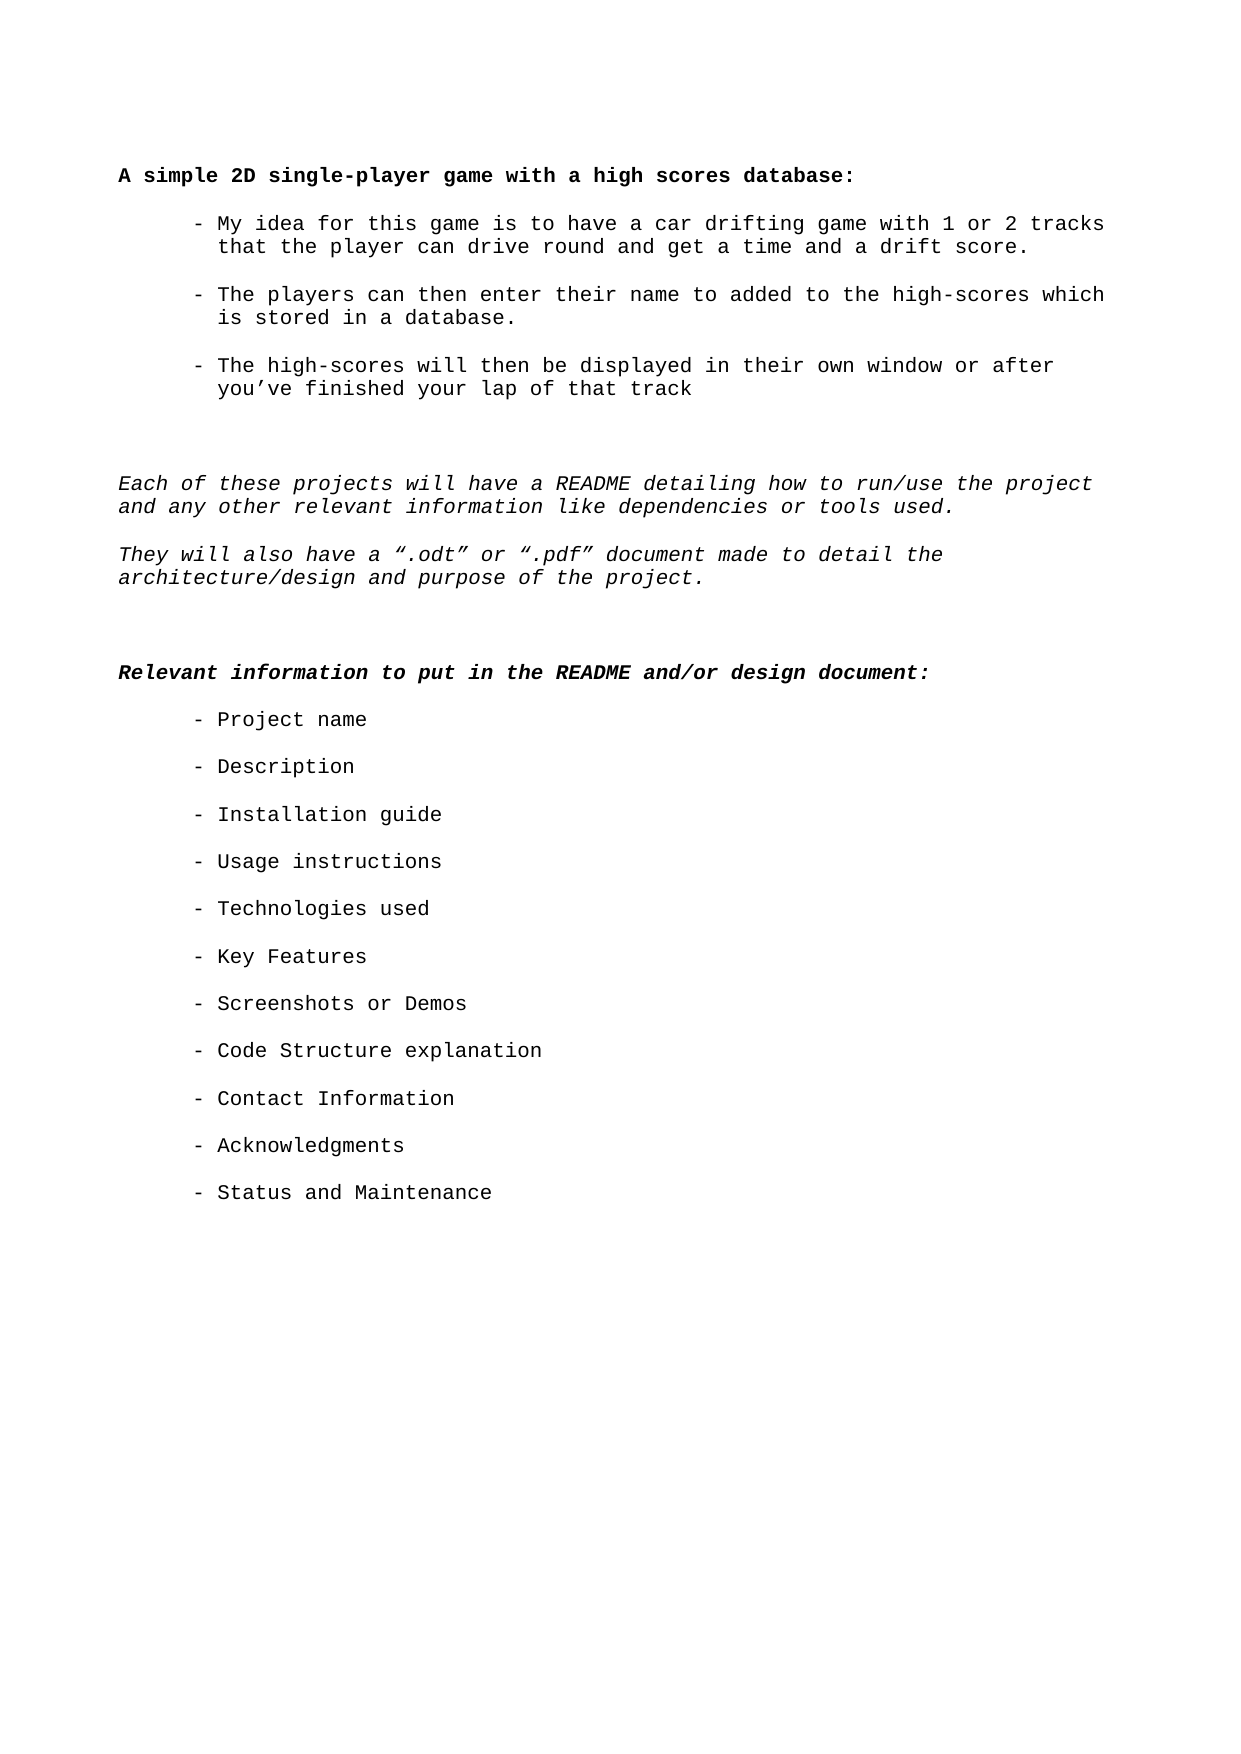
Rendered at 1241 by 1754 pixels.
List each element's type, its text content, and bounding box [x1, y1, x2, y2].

text - The players can then enter their name to added to the high-scores which is stored in a database. [118, 284, 1122, 331]
text - Code Structure explanation [118, 1040, 1122, 1064]
text - Key Features [118, 946, 1122, 969]
text - Acknowledgments [118, 1135, 1122, 1158]
text - Description [118, 757, 1122, 780]
text Each of these projects will have a README detailing how to run/use the project and any other relevant information like dependencies or tools used. [118, 473, 1122, 520]
text - My idea for this game is to have a car drifting game with 1 or 2 tracks that the player can drive round and get a time and a drift score. [118, 213, 1122, 260]
text - Status and Maintenance [118, 1182, 1122, 1206]
text - Usage instructions [118, 851, 1122, 875]
text - Technologies used [118, 898, 1122, 922]
text - Installation guide [118, 804, 1122, 827]
text Relevant information to put in the README and/or design document: [118, 662, 1122, 686]
text A simple 2D single-player game with a high scores database: [118, 165, 1122, 189]
text - The high-scores will then be displayed in their own window or after you’ve finished your lap of that track [118, 354, 1122, 402]
text - Project name [118, 709, 1122, 733]
text - Contact Information [118, 1088, 1122, 1111]
text They will also have a “.odt” or “.pdf” document made to detail the architecture/design and purpose of the project. [118, 544, 1122, 591]
text - Screenshots or Demos [118, 993, 1122, 1017]
